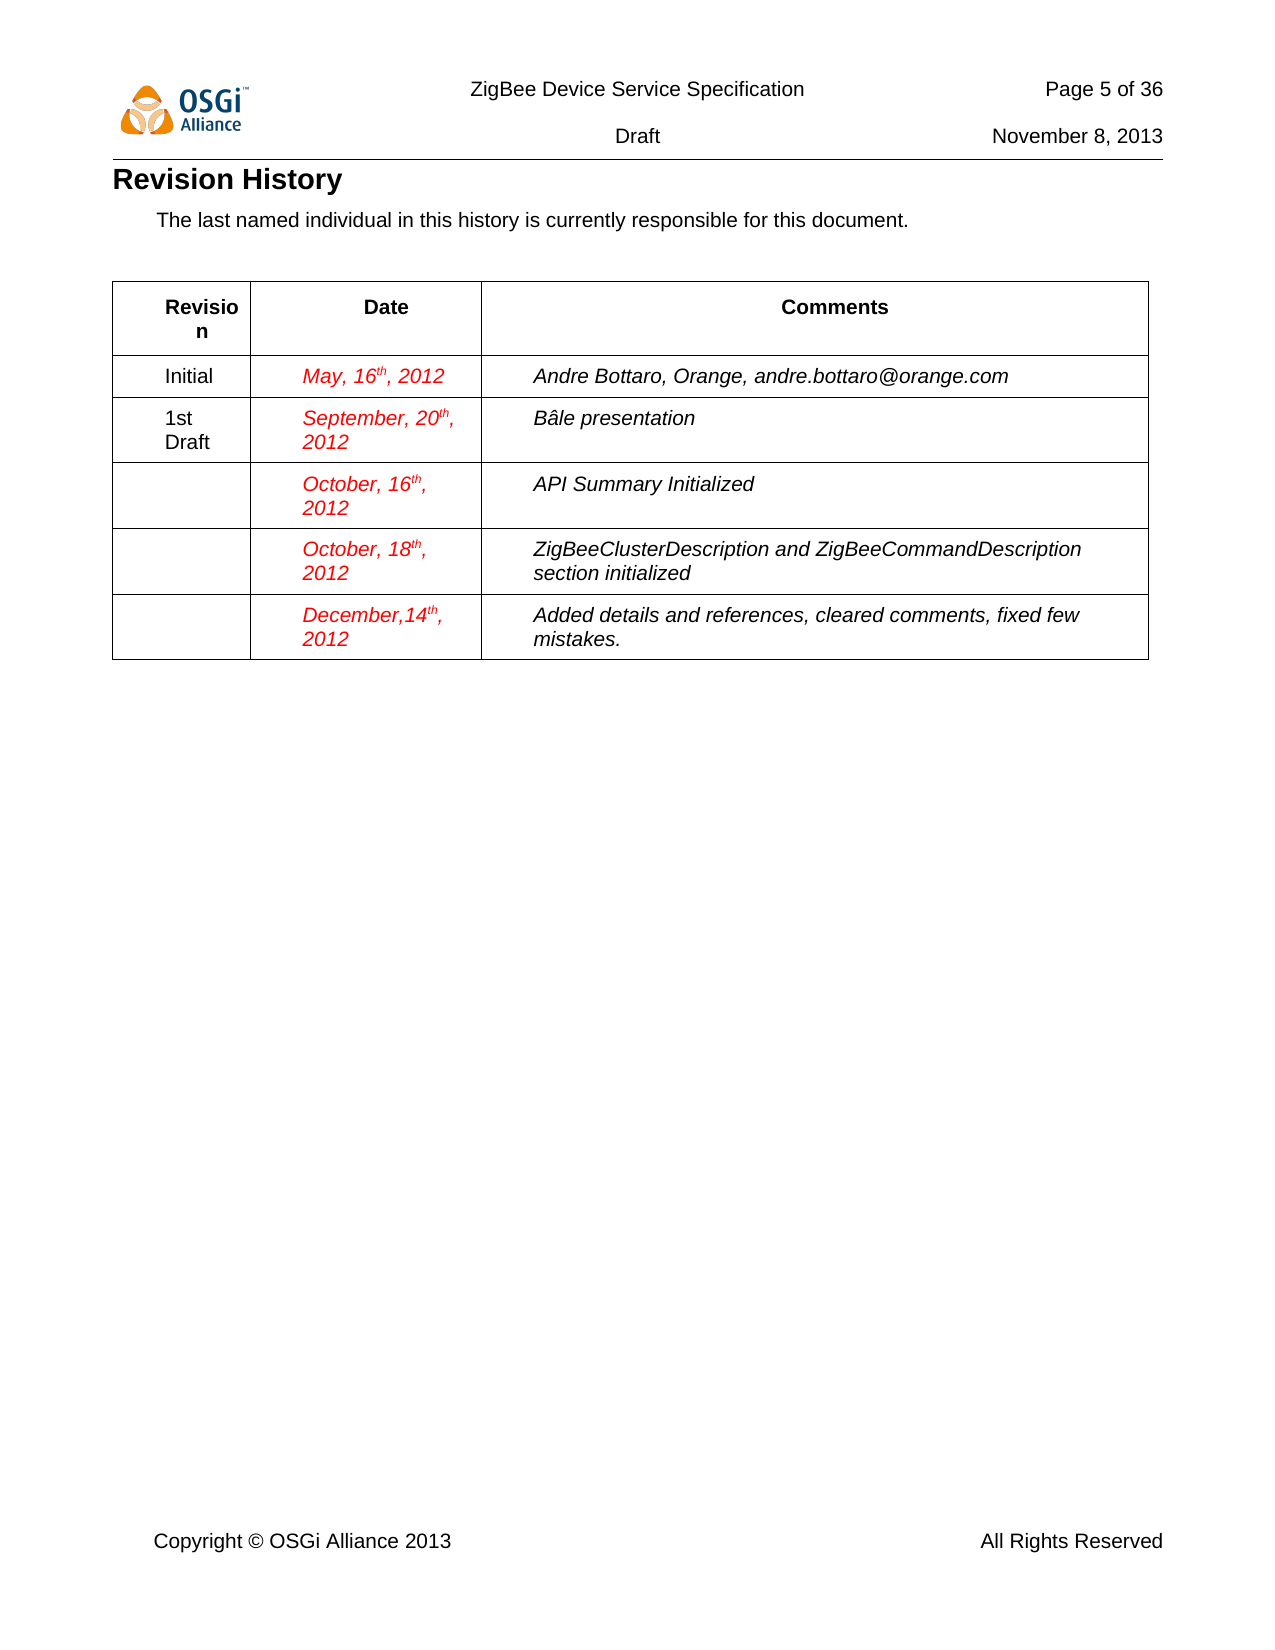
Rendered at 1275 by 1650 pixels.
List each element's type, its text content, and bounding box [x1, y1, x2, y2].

subtitle Revision History [112, 160, 1163, 196]
table_cell September, 20th, 2012 [251, 398, 481, 462]
table_cell December,14th, 2012 [251, 595, 481, 659]
table_cell Bâle presentation [482, 398, 1148, 462]
text The last named individual in this history is currently responsible for this document. [156, 208, 1163, 232]
table_cell [113, 595, 250, 659]
table_cell API Summary Initialized [482, 463, 1148, 528]
table_cell [113, 529, 250, 593]
table_cell 1st Draft [113, 398, 250, 462]
table_cell ZigBeeClusterDescription and ZigBeeCommandDescription section initialized [482, 529, 1148, 593]
table_cell October, 16th, 2012 [251, 463, 481, 528]
picture [113, 78, 257, 142]
table_cell [113, 463, 250, 528]
table_cell May, 16th, 2012 [251, 356, 481, 397]
table_cell Initial [113, 356, 250, 397]
table_header Date [251, 282, 481, 355]
table_cell October, 18th, 2012 [251, 529, 481, 593]
table_cell Andre Bottaro, Orange, andre.bottaro@orange.com [482, 356, 1148, 397]
table_cell Added details and references, cleared comments, fixed few mistakes. [482, 595, 1148, 659]
table_header Comments [482, 282, 1148, 355]
table_header Revision [113, 282, 250, 355]
